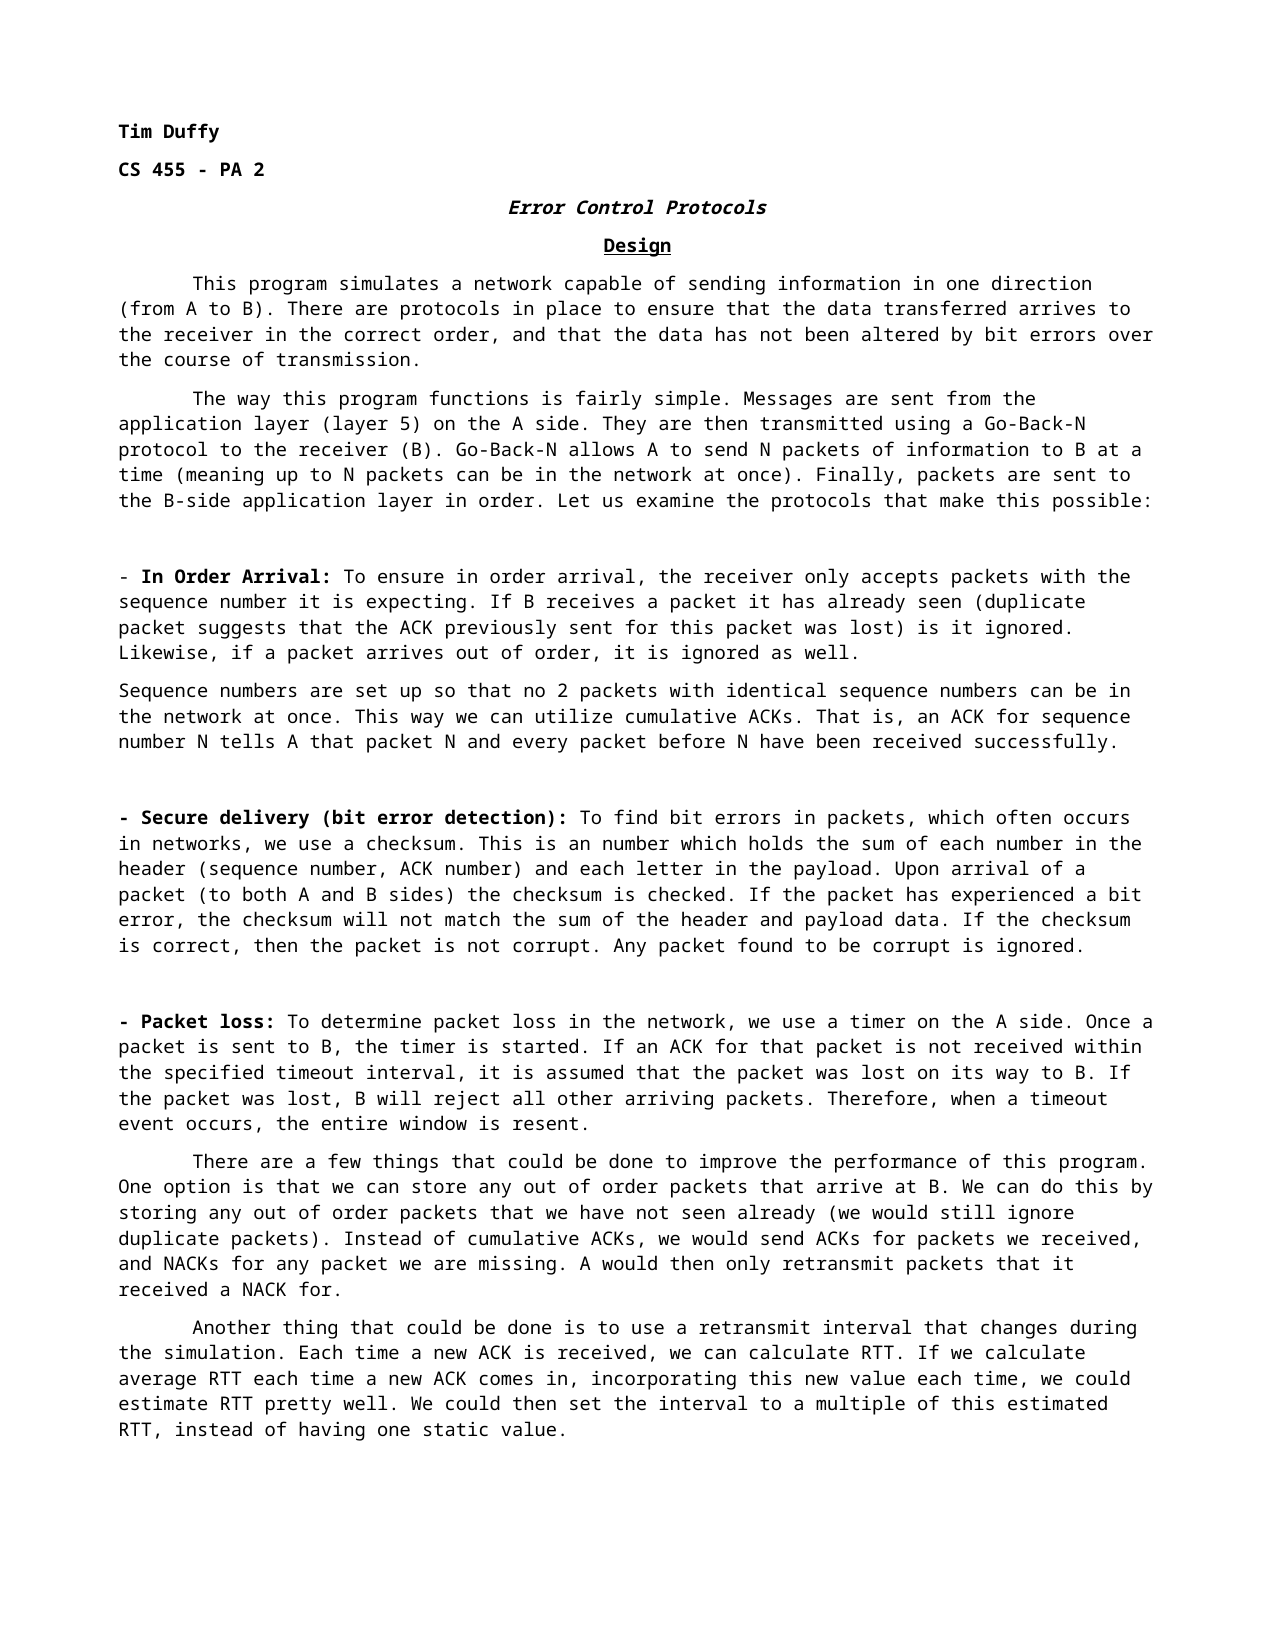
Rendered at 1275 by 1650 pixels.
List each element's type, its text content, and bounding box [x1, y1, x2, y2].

text Tim Duffy [118, 118, 1157, 144]
text Sequence numbers are set up so that no 2 packets with identical sequence numbers can be in the network at once. This way we can utilize cumulative ACKs. That is, an ACK for sequence number N tells A that packet N and every packet before N have been received successfully. [118, 677, 1157, 754]
text Error Control Protocols [118, 194, 1157, 220]
text CS 455 - PA 2 [118, 156, 1157, 182]
text This program simulates a network capable of sending information in one direction (from A to B). There are protocols in place to ensure that the data transferred arrives to the receiver in the correct order, and that the data has not been altered by bit errors over the course of transmission. [118, 270, 1157, 372]
text The way this program functions is fairly simple. Messages are sent from the application layer (layer 5) on the A side. They are then transmitted using a Go-Back-N protocol to the receiver (B). Go-Back-N allows A to send N packets of information to B at a time (meaning up to N packets can be in the network at once). Finally, packets are sent to the B-side application layer in order. Let us examine the protocols that make this possible: [118, 385, 1157, 512]
text - Packet loss: To determine packet loss in the network, we use a timer on the A side. Once a packet is sent to B, the timer is started. If an ACK for that packet is not received within the specified timeout interval, it is assumed that the packet was lost on its way to B. If the packet was lost, B will reject all other arriving packets. Therefore, when a timeout event occurs, the entire window is resent. [118, 1008, 1157, 1136]
text Another thing that could be done is to use a retransmit interval that changes during the simulation. Each time a new ACK is received, we can calculate RTT. If we calculate average RTT each time a new ACK comes in, incorporating this new value each time, we could estimate RTT pretty well. We could then set the interval to a multiple of this estimated RTT, instead of having one static value. [118, 1314, 1157, 1442]
text There are a few things that could be done to improve the performance of this program. One option is that we can store any out of order packets that arrive at B. We can do this by storing any out of order packets that we have not seen already (we would still ignore duplicate packets). Instead of cumulative ACKs, we would send ACKs for packets we received, and NACKs for any packet we are missing. A would then only retransmit packets that it received a NACK for. [118, 1148, 1157, 1301]
text - In Order Arrival: To ensure in order arrival, the receiver only accepts packets with the sequence number it is expecting. If B receives a packet it has already seen (duplicate packet suggests that the ACK previously sent for this packet was lost) is it ignored. Likewise, if a packet arrives out of order, it is ignored as well. [118, 563, 1157, 665]
text Design [118, 232, 1157, 258]
text - Secure delivery (bit error detection): To find bit errors in packets, which often occurs in networks, we use a checksum. This is an number which holds the sum of each number in the header (sequence number, ACK number) and each letter in the payload. Upon arrival of a packet (to both A and B sides) the checksum is checked. If the packet has experienced a bit error, the checksum will not match the sum of the header and payload data. If the checksum is correct, then the packet is not corrupt. Any packet found to be corrupt is ignored. [118, 804, 1157, 958]
